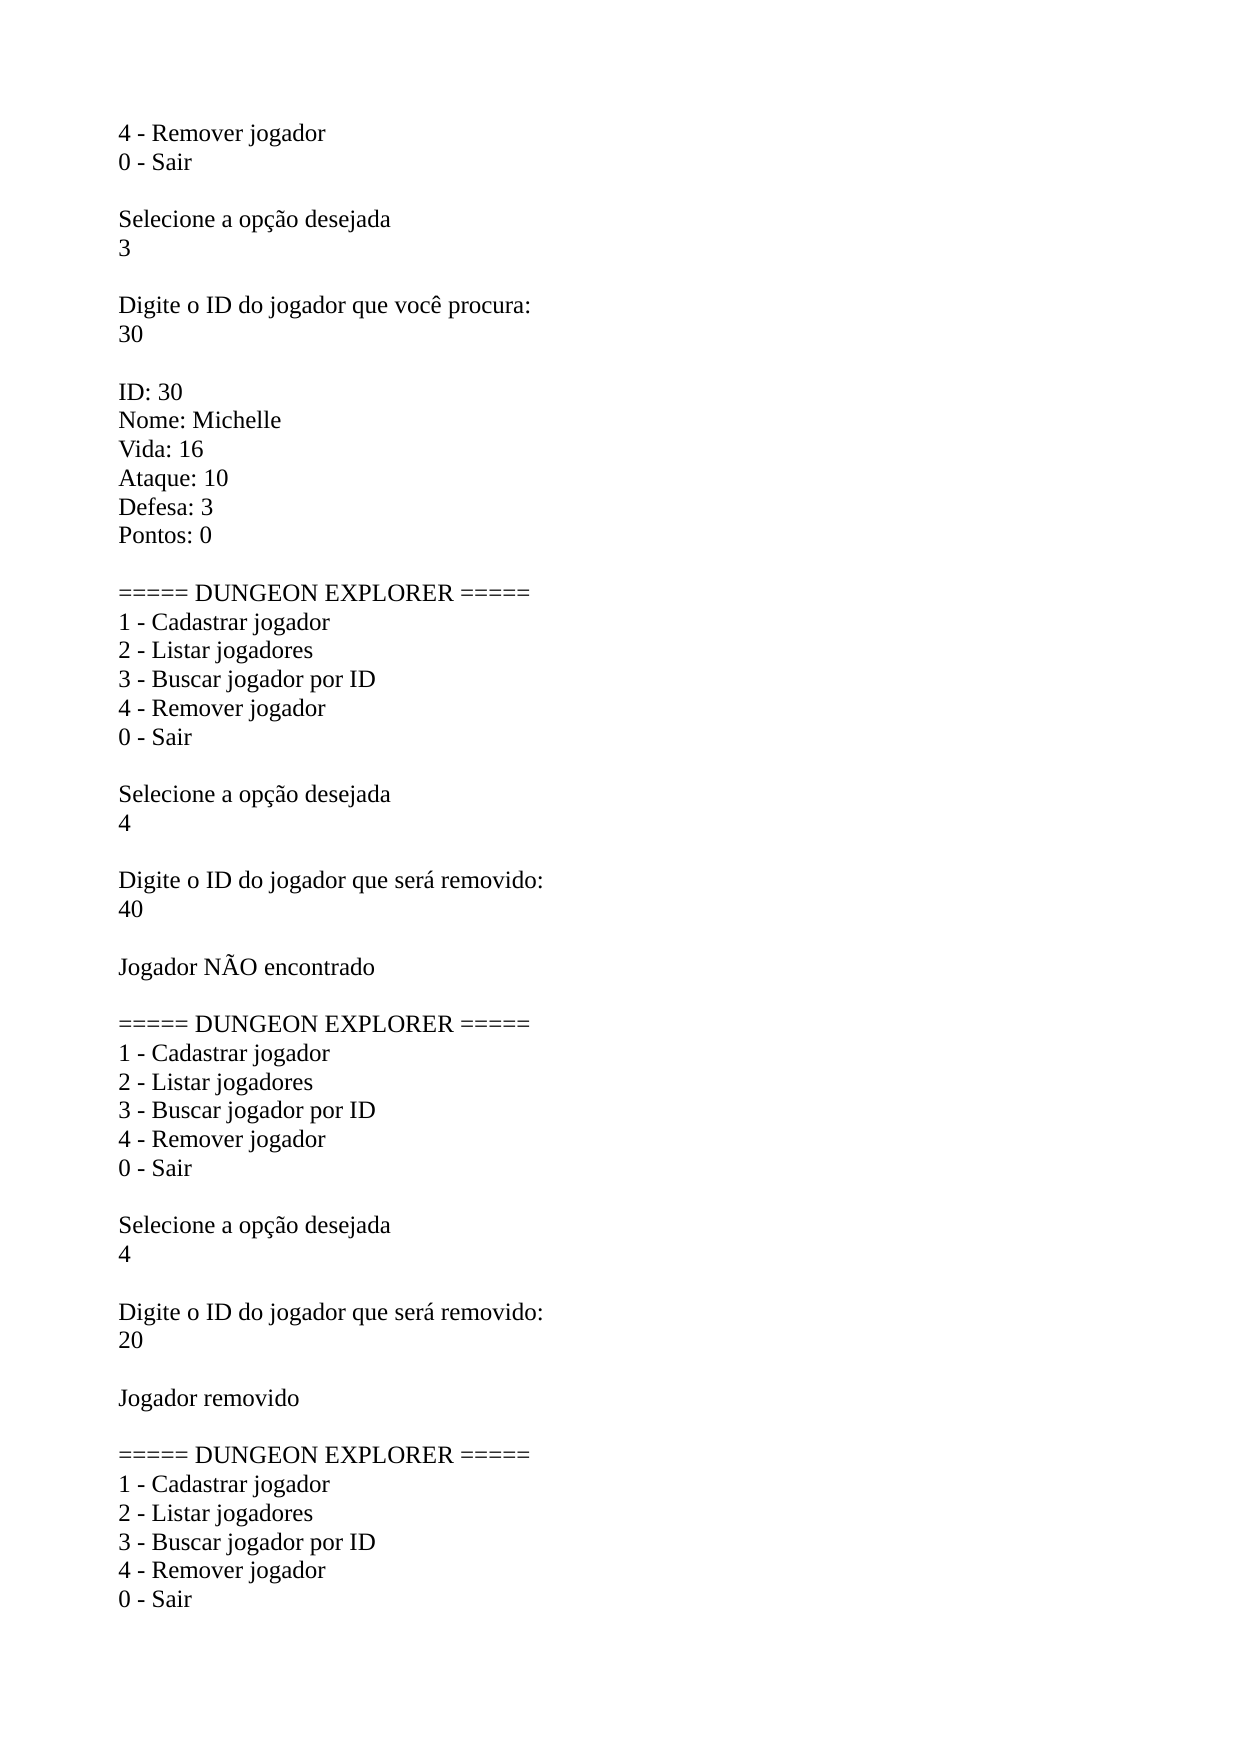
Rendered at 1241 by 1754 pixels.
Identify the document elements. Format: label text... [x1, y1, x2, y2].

text Vida: 16 [118, 434, 1122, 463]
text 4 - Remover jogador [118, 1556, 1122, 1584]
text Digite o ID do jogador que será removido: [118, 866, 1122, 894]
text 3 - Buscar jogador por ID [118, 1096, 1122, 1124]
text 20 [118, 1326, 1122, 1354]
text 4 [118, 1239, 1122, 1268]
text Digite o ID do jogador que será removido: [118, 1297, 1122, 1326]
text Defesa: 3 [118, 492, 1122, 521]
text 0 - Sair [118, 1584, 1122, 1613]
text Selecione a opção desejada [118, 204, 1122, 233]
text Jogador removido [118, 1383, 1122, 1412]
text 4 - Remover jogador [118, 118, 1122, 147]
text 2 - Listar jogadores [118, 1498, 1122, 1527]
text 3 - Buscar jogador por ID [118, 1527, 1122, 1556]
text 2 - Listar jogadores [118, 636, 1122, 664]
text ===== DUNGEON EXPLORER ===== [118, 1441, 1122, 1469]
text 4 - Remover jogador [118, 1124, 1122, 1153]
text Ataque: 10 [118, 463, 1122, 492]
text 0 - Sair [118, 147, 1122, 176]
text Jogador NÃO encontrado [118, 952, 1122, 981]
text 0 - Sair [118, 1153, 1122, 1182]
text Selecione a opção desejada [118, 779, 1122, 808]
text 30 [118, 319, 1122, 348]
text Nome: Michelle [118, 406, 1122, 434]
text 1 - Cadastrar jogador [118, 1038, 1122, 1067]
text 40 [118, 894, 1122, 923]
text 4 - Remover jogador [118, 693, 1122, 722]
text Digite o ID do jogador que você procura: [118, 291, 1122, 319]
text Selecione a opção desejada [118, 1211, 1122, 1239]
text ===== DUNGEON EXPLORER ===== [118, 1009, 1122, 1038]
text 3 [118, 233, 1122, 262]
text 0 - Sair [118, 722, 1122, 751]
text ===== DUNGEON EXPLORER ===== [118, 578, 1122, 607]
text Pontos: 0 [118, 521, 1122, 549]
text ID: 30 [118, 377, 1122, 406]
text 2 - Listar jogadores [118, 1067, 1122, 1096]
text 1 - Cadastrar jogador [118, 607, 1122, 636]
text 1 - Cadastrar jogador [118, 1469, 1122, 1498]
text 3 - Buscar jogador por ID [118, 664, 1122, 693]
text 4 [118, 808, 1122, 837]
